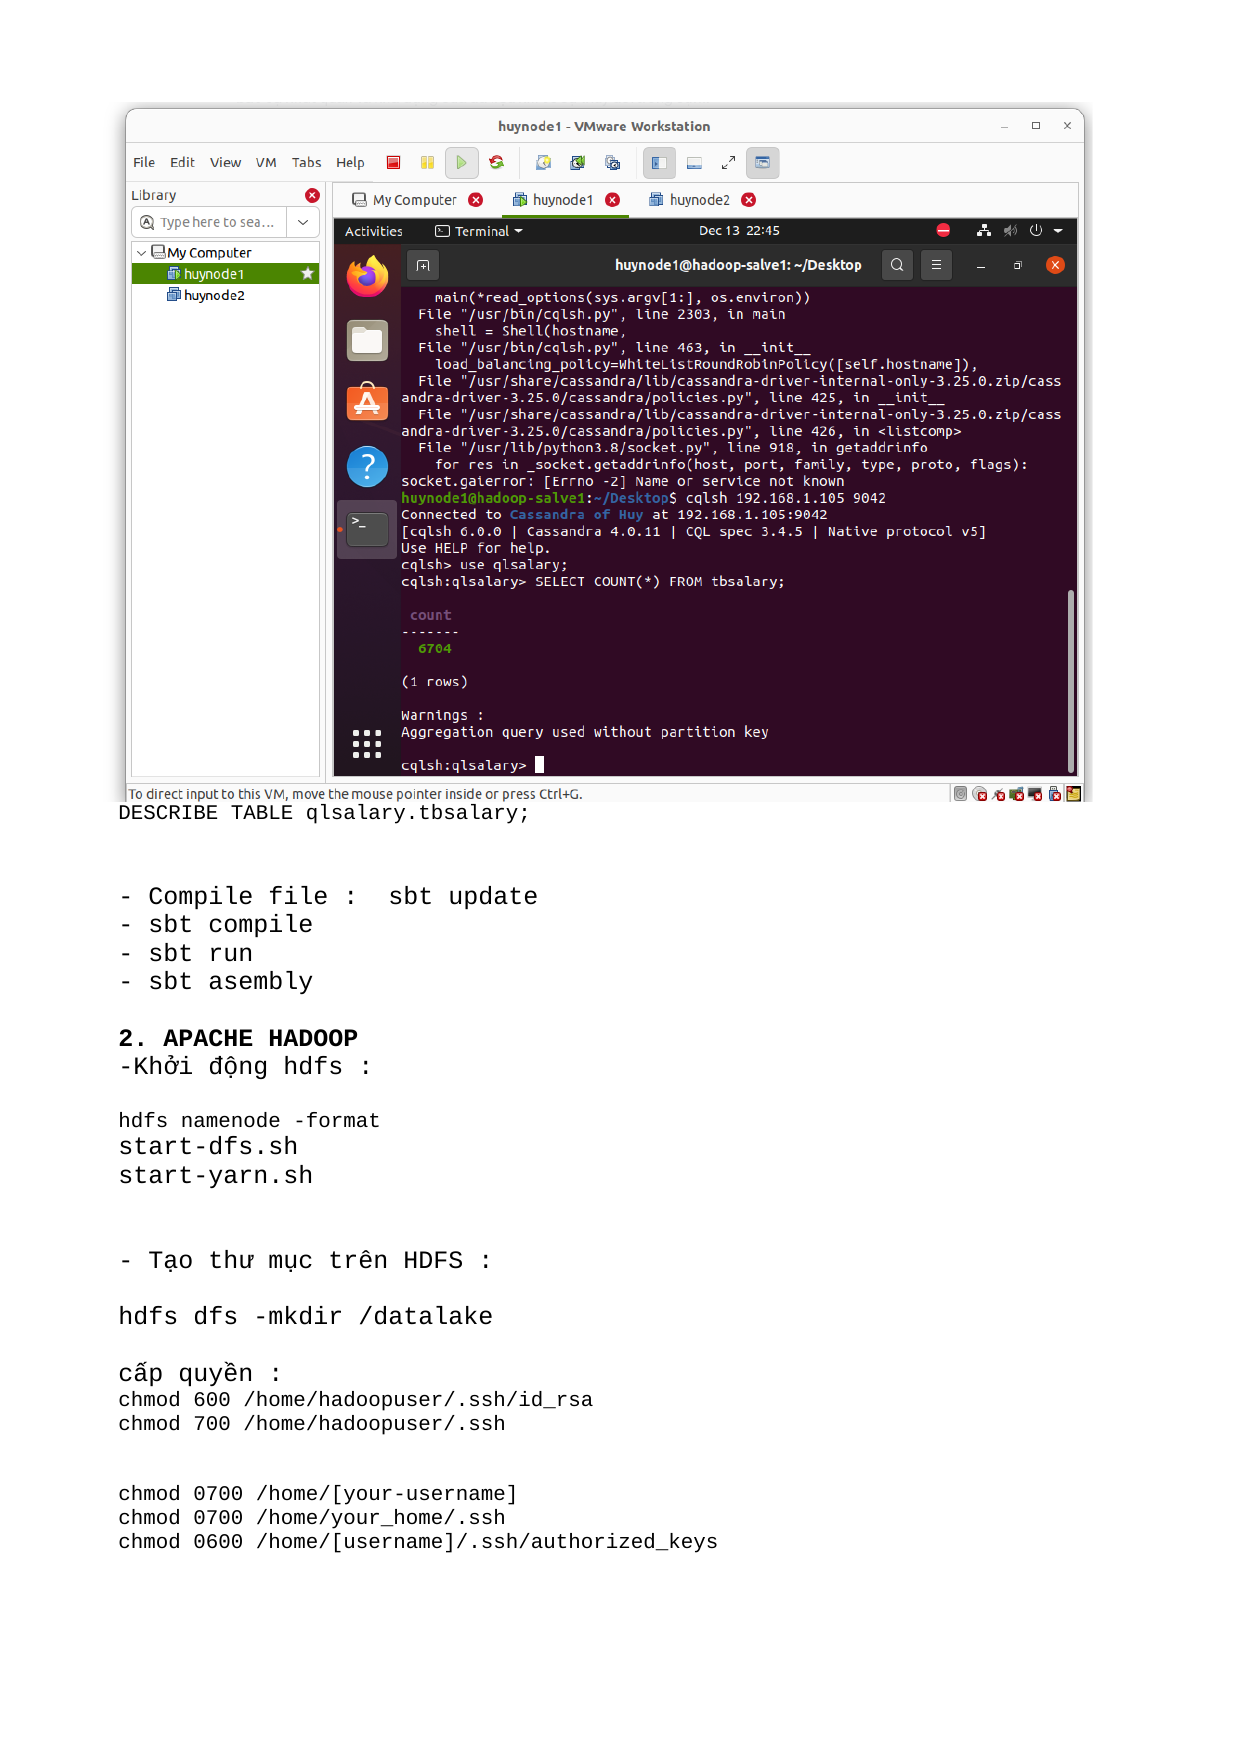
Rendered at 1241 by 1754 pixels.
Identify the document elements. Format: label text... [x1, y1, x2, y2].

text - sbt asembly [118, 968, 1122, 997]
text chmod 600 /home/hadoopuser/.ssh/id_rsa [118, 1389, 1122, 1412]
text chmod 0600 /home/[username]/.ssh/authorized_keys [118, 1531, 1122, 1554]
text start-yarn.sh [118, 1162, 1122, 1191]
text hdfs dfs -mkdir /datalake [118, 1304, 1122, 1332]
text chmod 700 /home/hadoopuser/.ssh [118, 1412, 1122, 1436]
text chmod 0700 /home/[your-username] [118, 1483, 1122, 1507]
text DESCRIBE TABLE qlsalary.tbsalary; [118, 118, 1122, 826]
text start-dfs.sh [118, 1134, 1122, 1162]
text -Khởi động hdfs : [118, 1053, 1122, 1082]
text hdfs namenode -format [118, 1110, 1122, 1134]
text - sbt compile [118, 912, 1122, 940]
text 2. APACHE HADOOP [118, 1025, 1122, 1053]
text - Compile file : sbt update [118, 883, 1122, 912]
text cấp quyền : [118, 1361, 1122, 1389]
text - Tạo thư mục trên HDFS : [118, 1247, 1122, 1276]
text chmod 0700 /home/your_home/.ssh [118, 1507, 1122, 1531]
text - sbt run [118, 940, 1122, 968]
picture [88, 102, 1093, 802]
